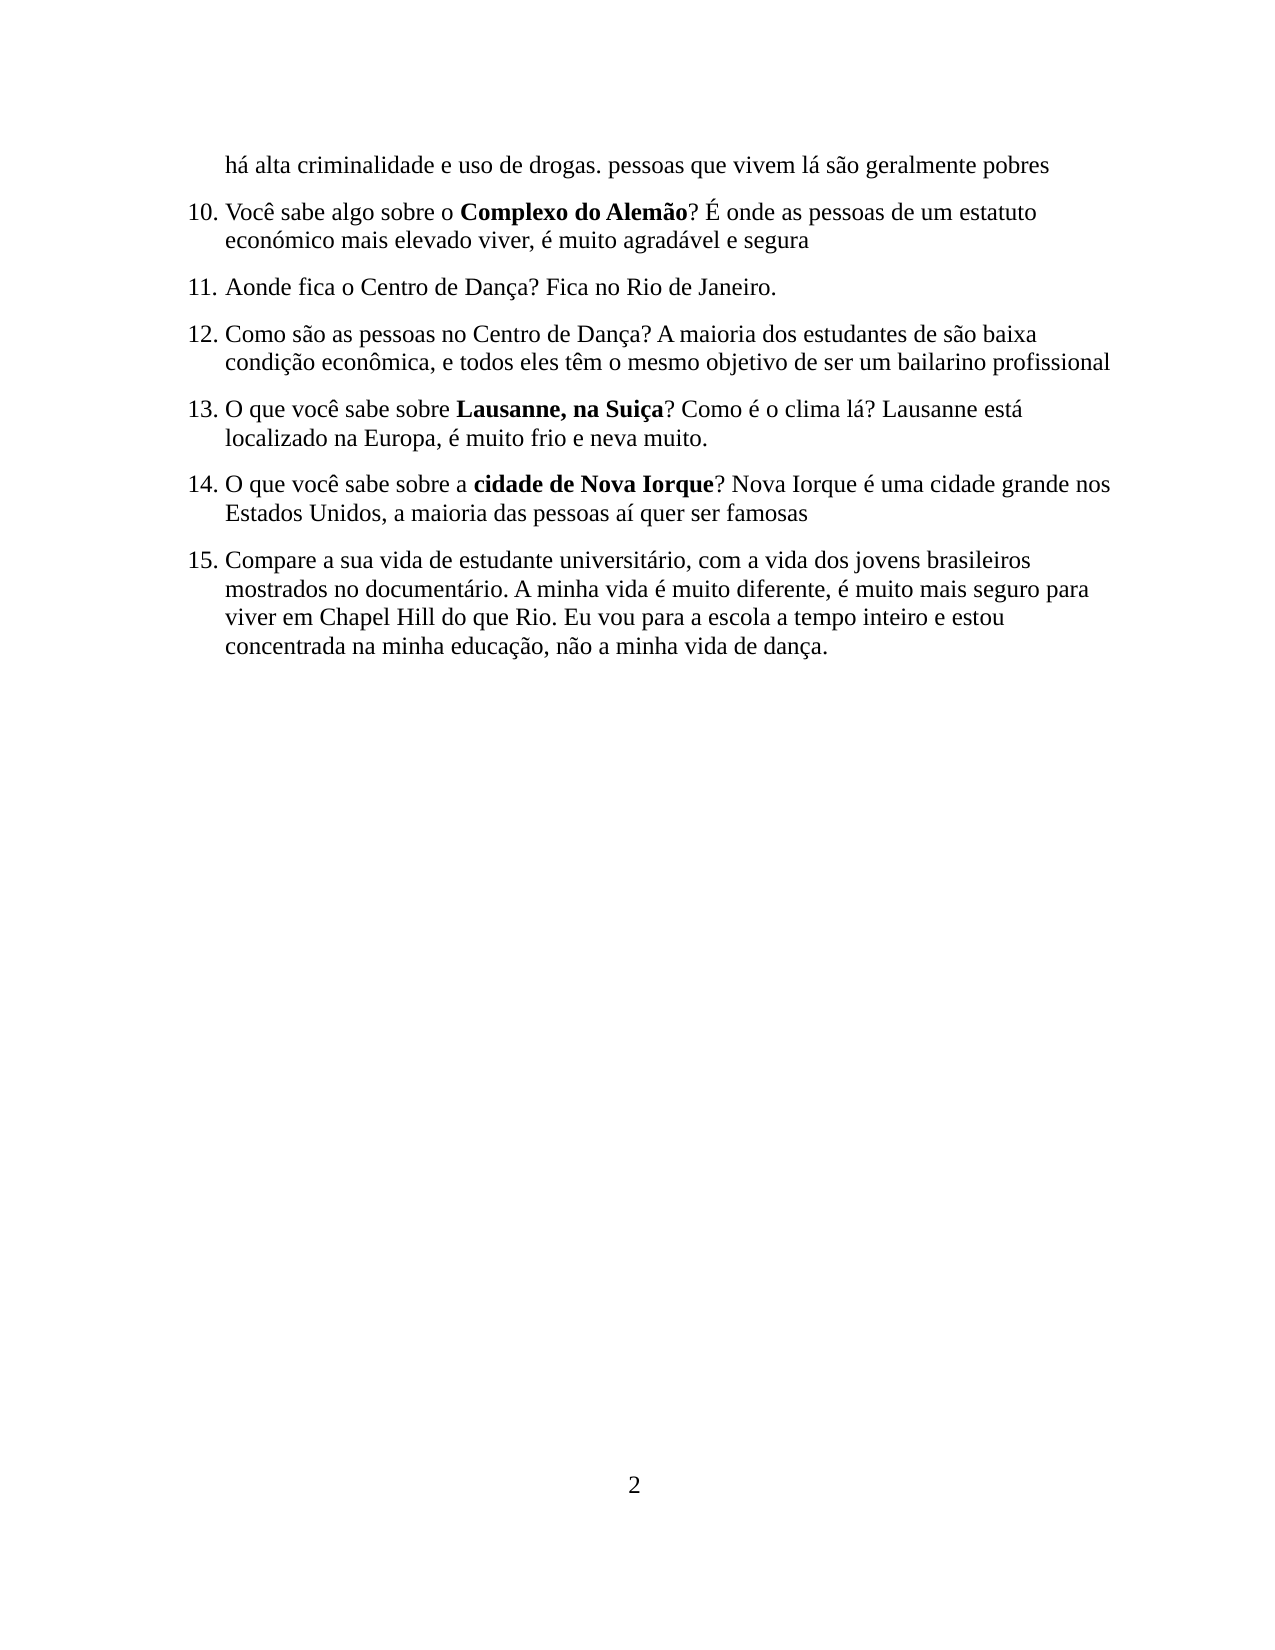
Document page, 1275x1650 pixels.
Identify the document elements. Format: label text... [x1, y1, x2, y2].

list Compare a sua vida de estudante universitário, com a vida dos jovens brasileiros mostrados no documentário. A minha vida é muito diferente, é muito mais seguro para viver em Chapel Hill do que Rio. Eu vou para a escola a tempo inteiro e estou concentrada na minha educação, não a minha vida de dança. [187, 545, 1125, 660]
list Você sabe algo sobre o Complexo do Alemão? É onde as pessoas de um estatuto económico mais elevado viver, é muito agradável e segura [187, 197, 1125, 254]
list Aonde fica o Centro de Dança? Fica no Rio de Janeiro. [187, 272, 1125, 301]
list Como são as pessoas no Centro de Dança? A maioria dos estudantes de são baixa condição econômica, e todos eles têm o mesmo objetivo de ser um bailarino profissional [187, 319, 1125, 376]
list O que você sabe sobre a cidade de Nova Iorque? Nova Iorque é uma cidade grande nos Estados Unidos, a maioria das pessoas aí quer ser famosas [187, 469, 1125, 527]
list há alta criminalidade e uso de drogas. pessoas que vivem lá são geralmente pobres [187, 150, 1125, 179]
list O que você sabe sobre Lausanne, na Suiça? Como é o clima lá? Lausanne está localizado na Europa, é muito frio e neva muito. [187, 394, 1125, 452]
